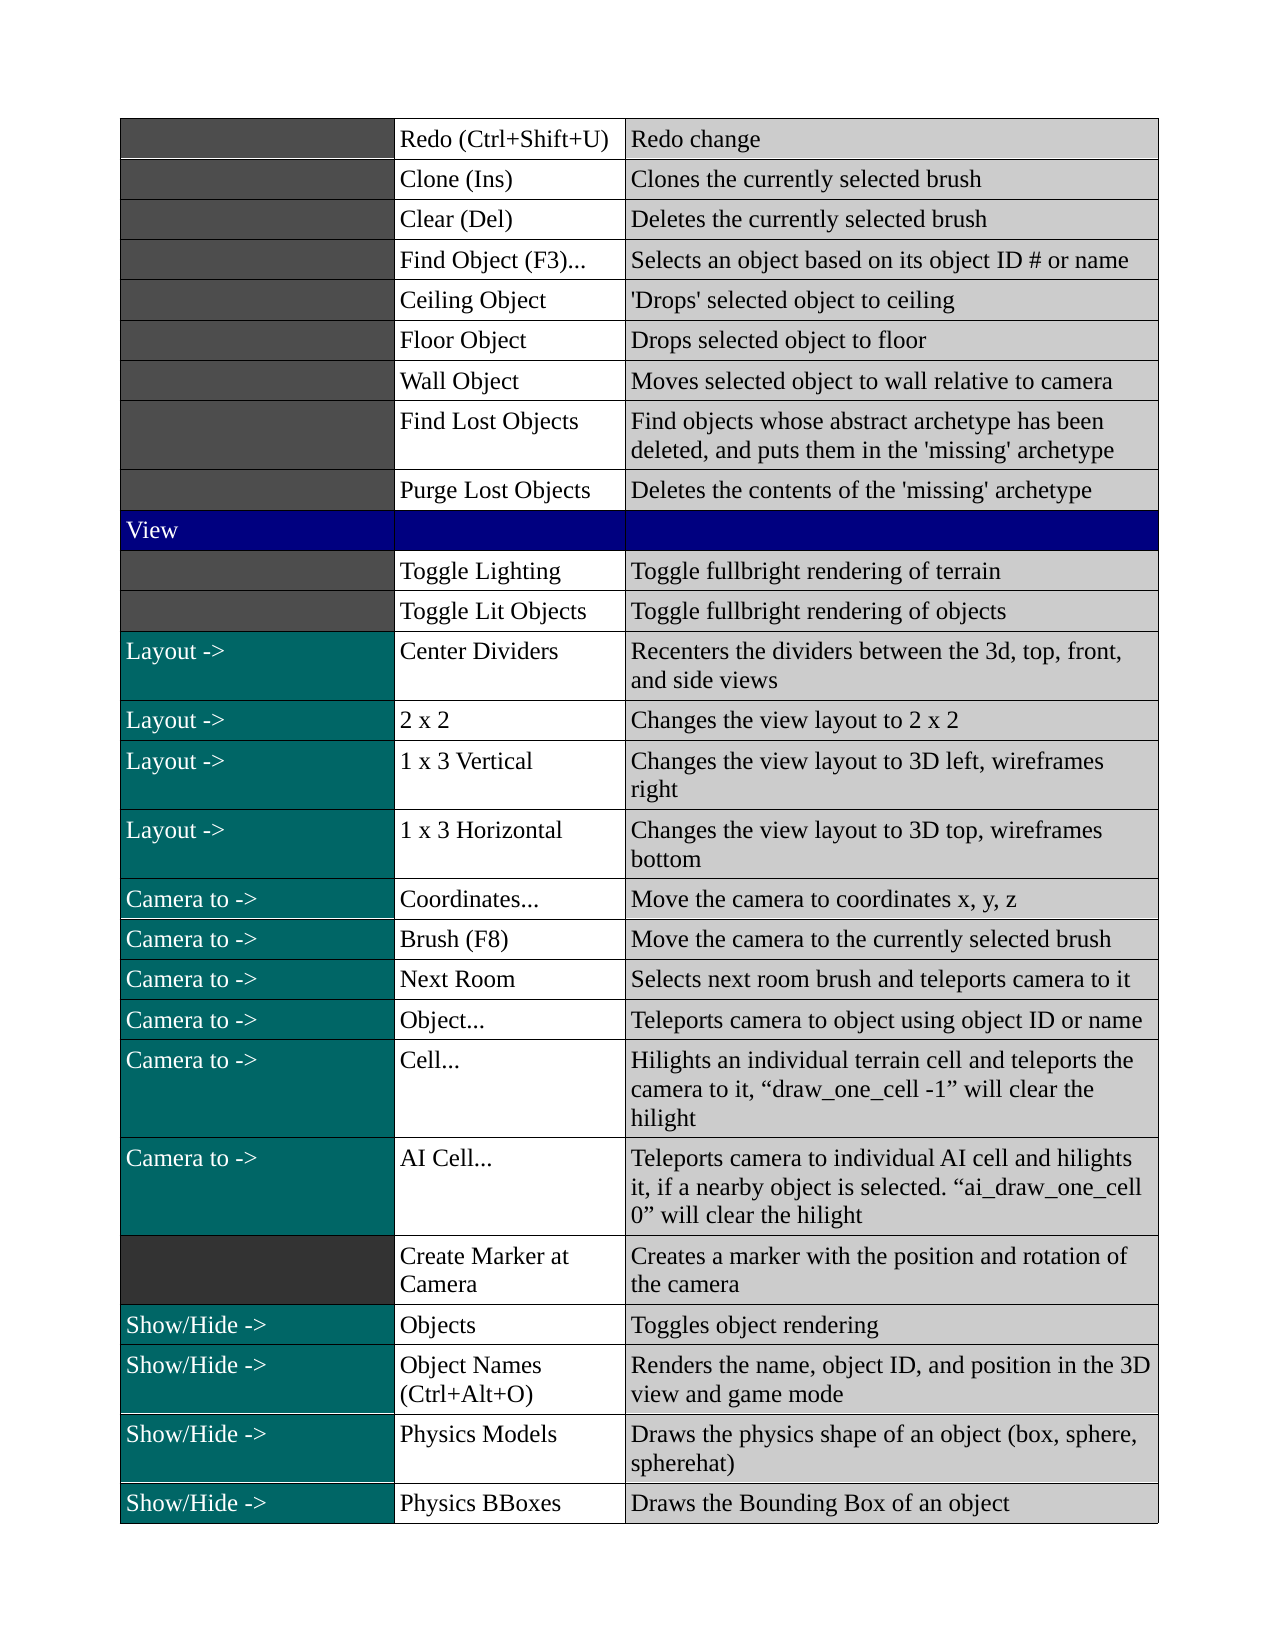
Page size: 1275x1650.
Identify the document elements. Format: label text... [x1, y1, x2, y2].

table_cell Clear (Del) [395, 200, 625, 239]
table_cell Find Object (F3)... [395, 240, 625, 279]
table_cell Show/Hide -> [121, 1305, 394, 1344]
table_cell Recenters the dividers between the 3d, top, front, and side views [626, 632, 1158, 700]
table_cell [121, 280, 394, 320]
table_cell Draws the Bounding Box of an object [626, 1484, 1158, 1523]
table_cell Teleports camera to object using object ID or name [626, 1000, 1158, 1039]
table_cell Camera to -> [121, 1000, 394, 1039]
table_cell Changes the view layout to 2 x 2 [626, 701, 1158, 740]
table_cell Center Dividers [395, 632, 625, 700]
table_cell Toggle fullbright rendering of terrain [626, 551, 1158, 590]
table_cell Wall Object [395, 361, 625, 400]
table_cell [121, 240, 394, 279]
table_cell [121, 551, 394, 590]
table_cell Deletes the currently selected brush [626, 200, 1158, 239]
table_cell Teleports camera to individual AI cell and hilights it, if a nearby object is selected. “ai_draw_one_cell 0” will clear the hilight [626, 1138, 1158, 1235]
table_cell Move the camera to the currently selected brush [626, 920, 1158, 959]
table_cell Changes the view layout to 3D left, wireframes right [626, 741, 1158, 809]
table_cell 1 x 3 Vertical [395, 741, 625, 809]
table_cell Moves selected object to wall relative to camera [626, 361, 1158, 400]
table_cell Move the camera to coordinates x, y, z [626, 879, 1158, 918]
table_cell Object Names (Ctrl+Alt+O) [395, 1345, 625, 1413]
table_cell Renders the name, object ID, and position in the 3D view and game mode [626, 1345, 1158, 1413]
table_cell Toggle fullbright rendering of objects [626, 591, 1158, 631]
table_cell Redo (Ctrl+Shift+U) [395, 119, 625, 158]
table_cell Hilights an individual terrain cell and teleports the camera to it, “draw_one_cell -1” will clear the hilight [626, 1040, 1158, 1137]
table_cell 1 x 3 Horizontal [395, 810, 625, 878]
table_cell Drops selected object to floor [626, 321, 1158, 360]
table_cell Layout -> [121, 741, 394, 809]
table_cell AI Cell... [395, 1138, 625, 1235]
table_cell 2 x 2 [395, 701, 625, 740]
table_cell Deletes the contents of the 'missing' archetype [626, 470, 1158, 510]
table_cell Camera to -> [121, 1040, 394, 1137]
table_cell Layout -> [121, 632, 394, 700]
table_cell Brush (F8) [395, 920, 625, 959]
table_cell View [121, 511, 394, 550]
table_cell [626, 511, 1158, 550]
table_cell Find objects whose abstract archetype has been deleted, and puts them in the 'missing' archetype [626, 401, 1158, 469]
table_cell Creates a marker with the position and rotation of the camera [626, 1236, 1158, 1304]
table_cell Clone (Ins) [395, 160, 625, 199]
table_cell Floor Object [395, 321, 625, 360]
table_cell Object... [395, 1000, 625, 1039]
table_cell Toggle Lighting [395, 551, 625, 590]
table_cell [121, 160, 394, 199]
table_cell [121, 470, 394, 510]
table_cell Coordinates... [395, 879, 625, 918]
table_cell [395, 511, 625, 550]
table_cell Find Lost Objects [395, 401, 625, 469]
table_cell [121, 591, 394, 631]
table_cell Cell... [395, 1040, 625, 1137]
table_cell Show/Hide -> [121, 1484, 394, 1523]
table_cell [121, 119, 394, 158]
table_cell Selects next room brush and teleports camera to it [626, 960, 1158, 999]
table_cell Toggle Lit Objects [395, 591, 625, 631]
table_cell Camera to -> [121, 879, 394, 918]
table_cell Physics Models [395, 1415, 625, 1482]
table_cell Draws the physics shape of an object (box, sphere, spherehat) [626, 1415, 1158, 1482]
table_cell Ceiling Object [395, 280, 625, 320]
table_cell Show/Hide -> [121, 1345, 394, 1413]
table_cell [121, 1236, 394, 1304]
table_cell Toggles object rendering [626, 1305, 1158, 1344]
table_cell Changes the view layout to 3D top, wireframes bottom [626, 810, 1158, 878]
table_cell [121, 200, 394, 239]
table_cell [121, 361, 394, 400]
table_cell Redo change [626, 119, 1158, 158]
table_cell Show/Hide -> [121, 1415, 394, 1482]
table_cell Selects an object based on its object ID # or name [626, 240, 1158, 279]
table_cell [121, 401, 394, 469]
table_cell Layout -> [121, 701, 394, 740]
table_cell Layout -> [121, 810, 394, 878]
table_cell Camera to -> [121, 960, 394, 999]
table_cell Create Marker at Camera [395, 1236, 625, 1304]
table_cell Physics BBoxes [395, 1484, 625, 1523]
table_cell Next Room [395, 960, 625, 999]
table_cell Clones the currently selected brush [626, 160, 1158, 199]
table_cell Objects [395, 1305, 625, 1344]
table_cell Purge Lost Objects [395, 470, 625, 510]
table_cell Camera to -> [121, 1138, 394, 1235]
table_cell Camera to -> [121, 920, 394, 959]
table_cell 'Drops' selected object to ceiling [626, 280, 1158, 320]
table_cell [121, 321, 394, 360]
